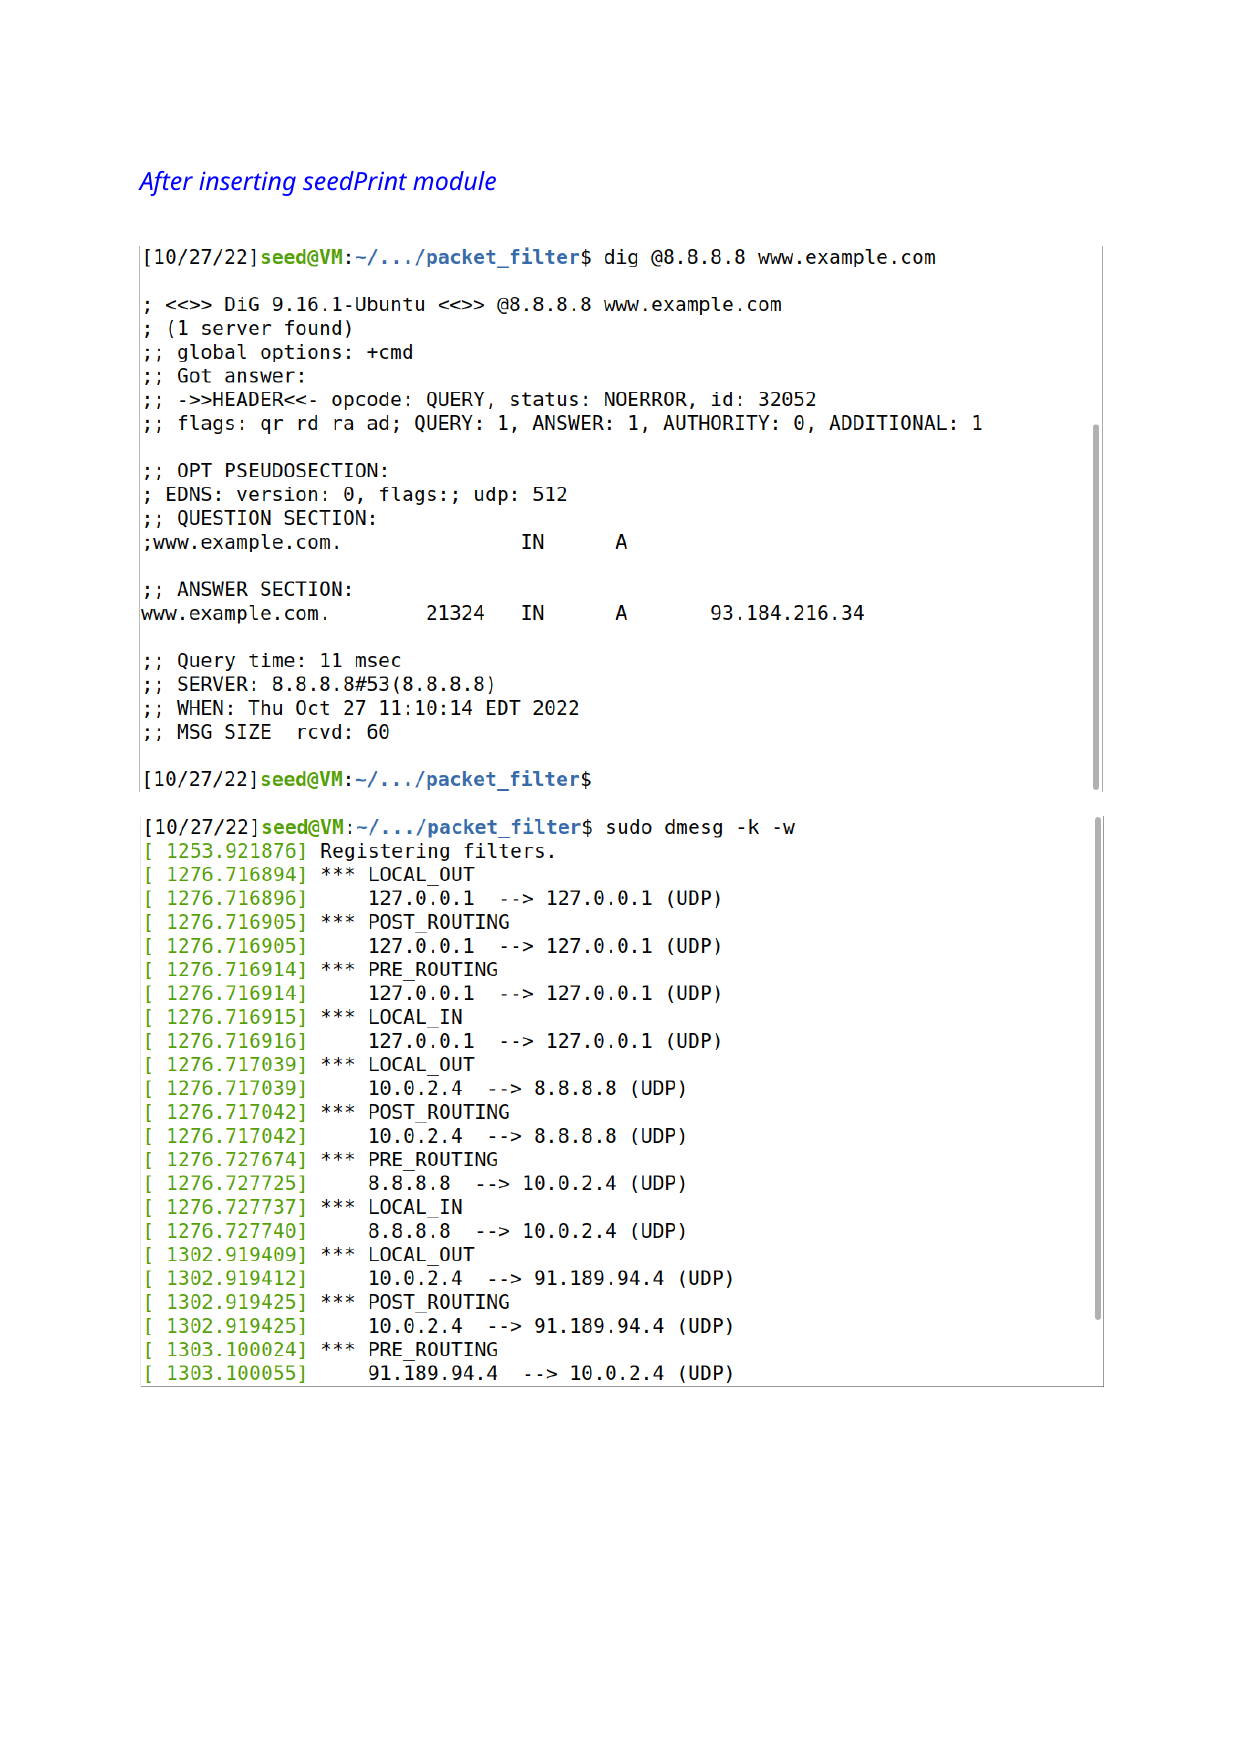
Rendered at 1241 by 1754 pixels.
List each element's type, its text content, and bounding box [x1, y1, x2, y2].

picture [140, 816, 1104, 1387]
picture [139, 246, 1103, 792]
text After inserting seedPrint module [139, 163, 1103, 197]
